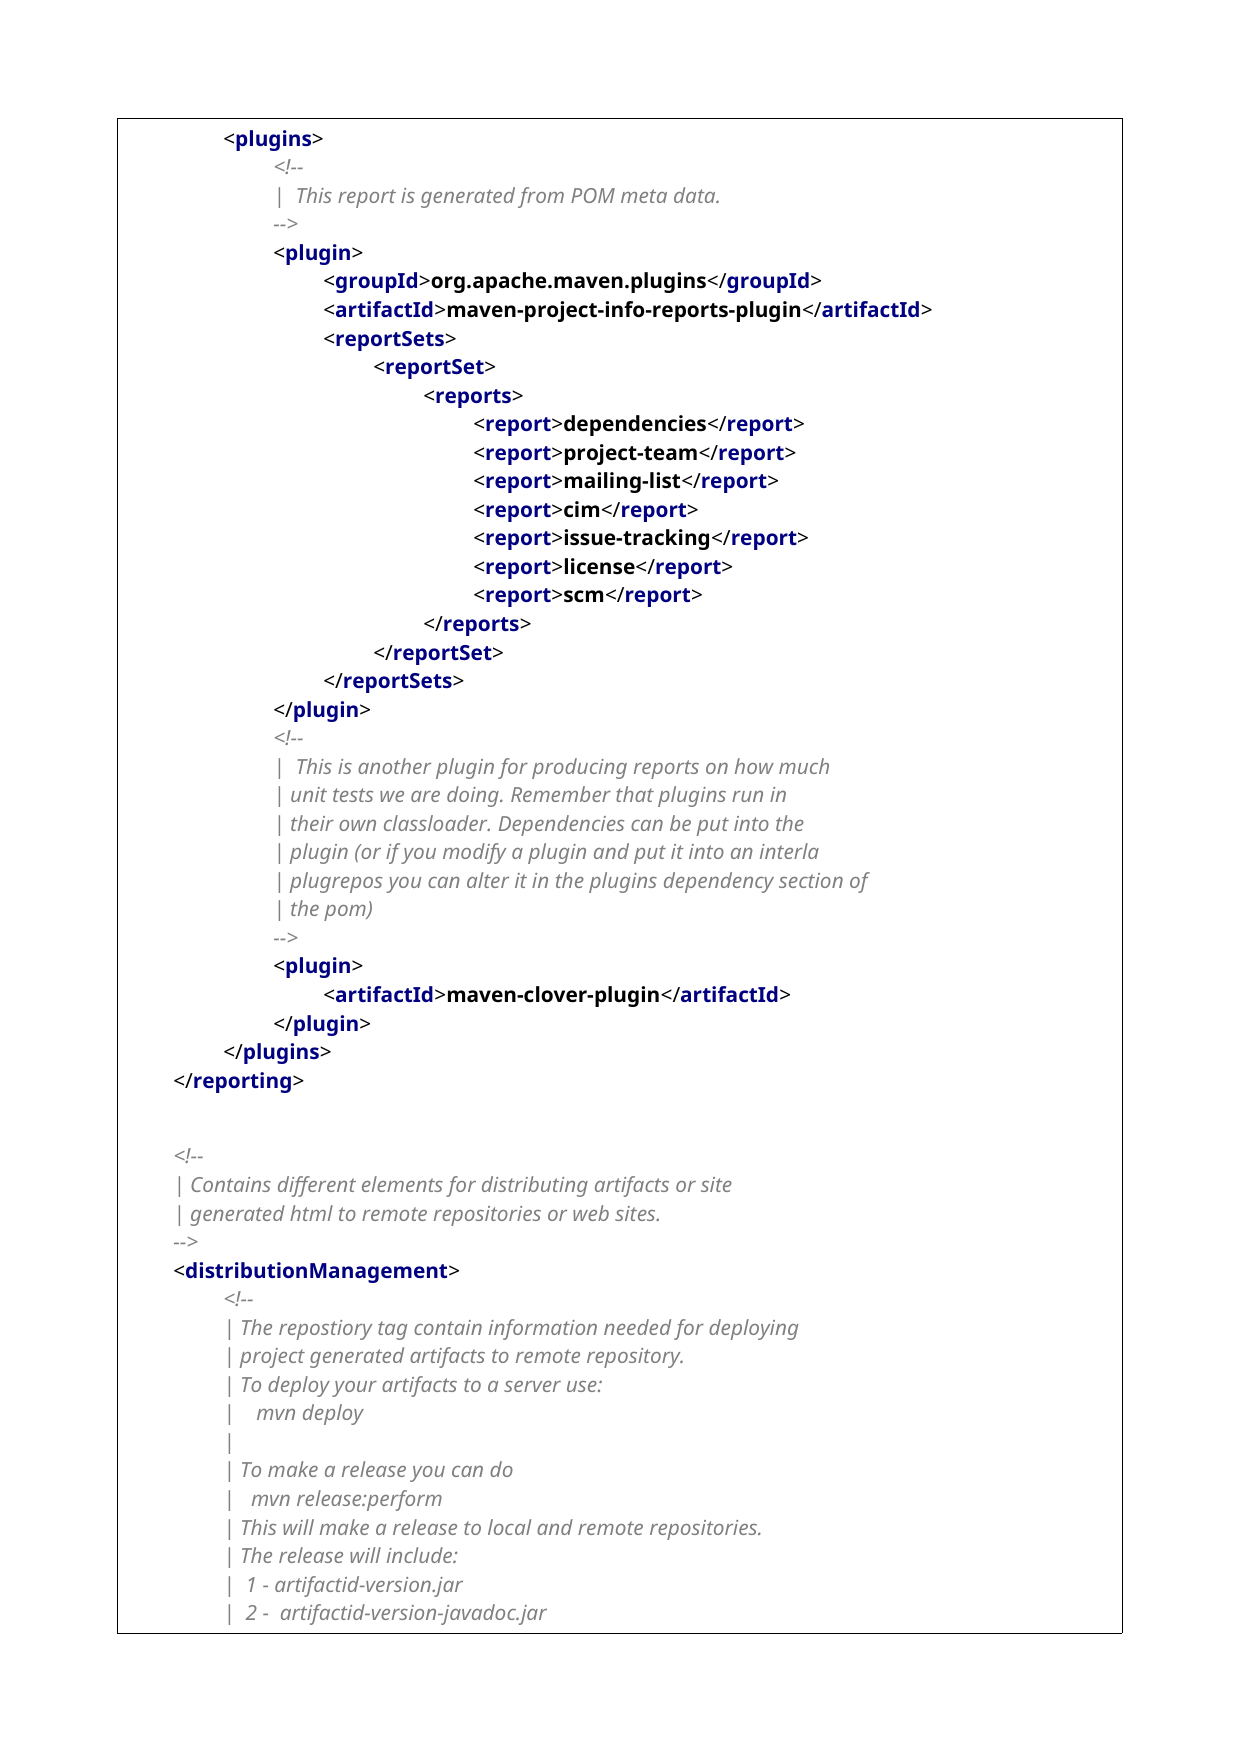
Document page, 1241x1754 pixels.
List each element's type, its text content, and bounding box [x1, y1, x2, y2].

table_header <plugins> <!-- | This report is generated from POM meta data. --> <plugin> <groupId>org.apache.maven.plugins</groupId> <artifactId>maven-project-info-reports-plugin</artifactId> <reportSets> <reportSet> <reports> <report>dependencies</report> <report>project-team</report> <report>mailing-list</report> <report>cim</report> <report>issue-tracking</report> <report>license</report> <report>scm</report> </reports> </reportSet> </reportSets> </plugin> <!-- | This is another plugin for producing reports on how much | unit tests we are doing. Remember that plugins run in | their own classloader. Dependencies can be put into the | plugin (or if you modify a plugin and put it into an interla | plugrepos you can alter it in the plugins dependency section of | the pom) --> <plugin> <artifactId>maven-clover-plugin</artifactId> </plugin> </plugins> </reporting> <!-- | Contains different elements for distributing artifacts or site | generated html to remote repositories or web sites. --> <distributionManagement> <!-- | The repostiory tag contain information needed for deploying | project generated artifacts to remote repository. | To deploy your artifacts to a server use: | mvn deploy | | To make a release you can do | mvn release:perform | This will make a release to local and remote repositories. | The release will include: | 1 - artifactid-version.jar | 2 - artifactid-version-javadoc.jar [118, 119, 1122, 1633]
